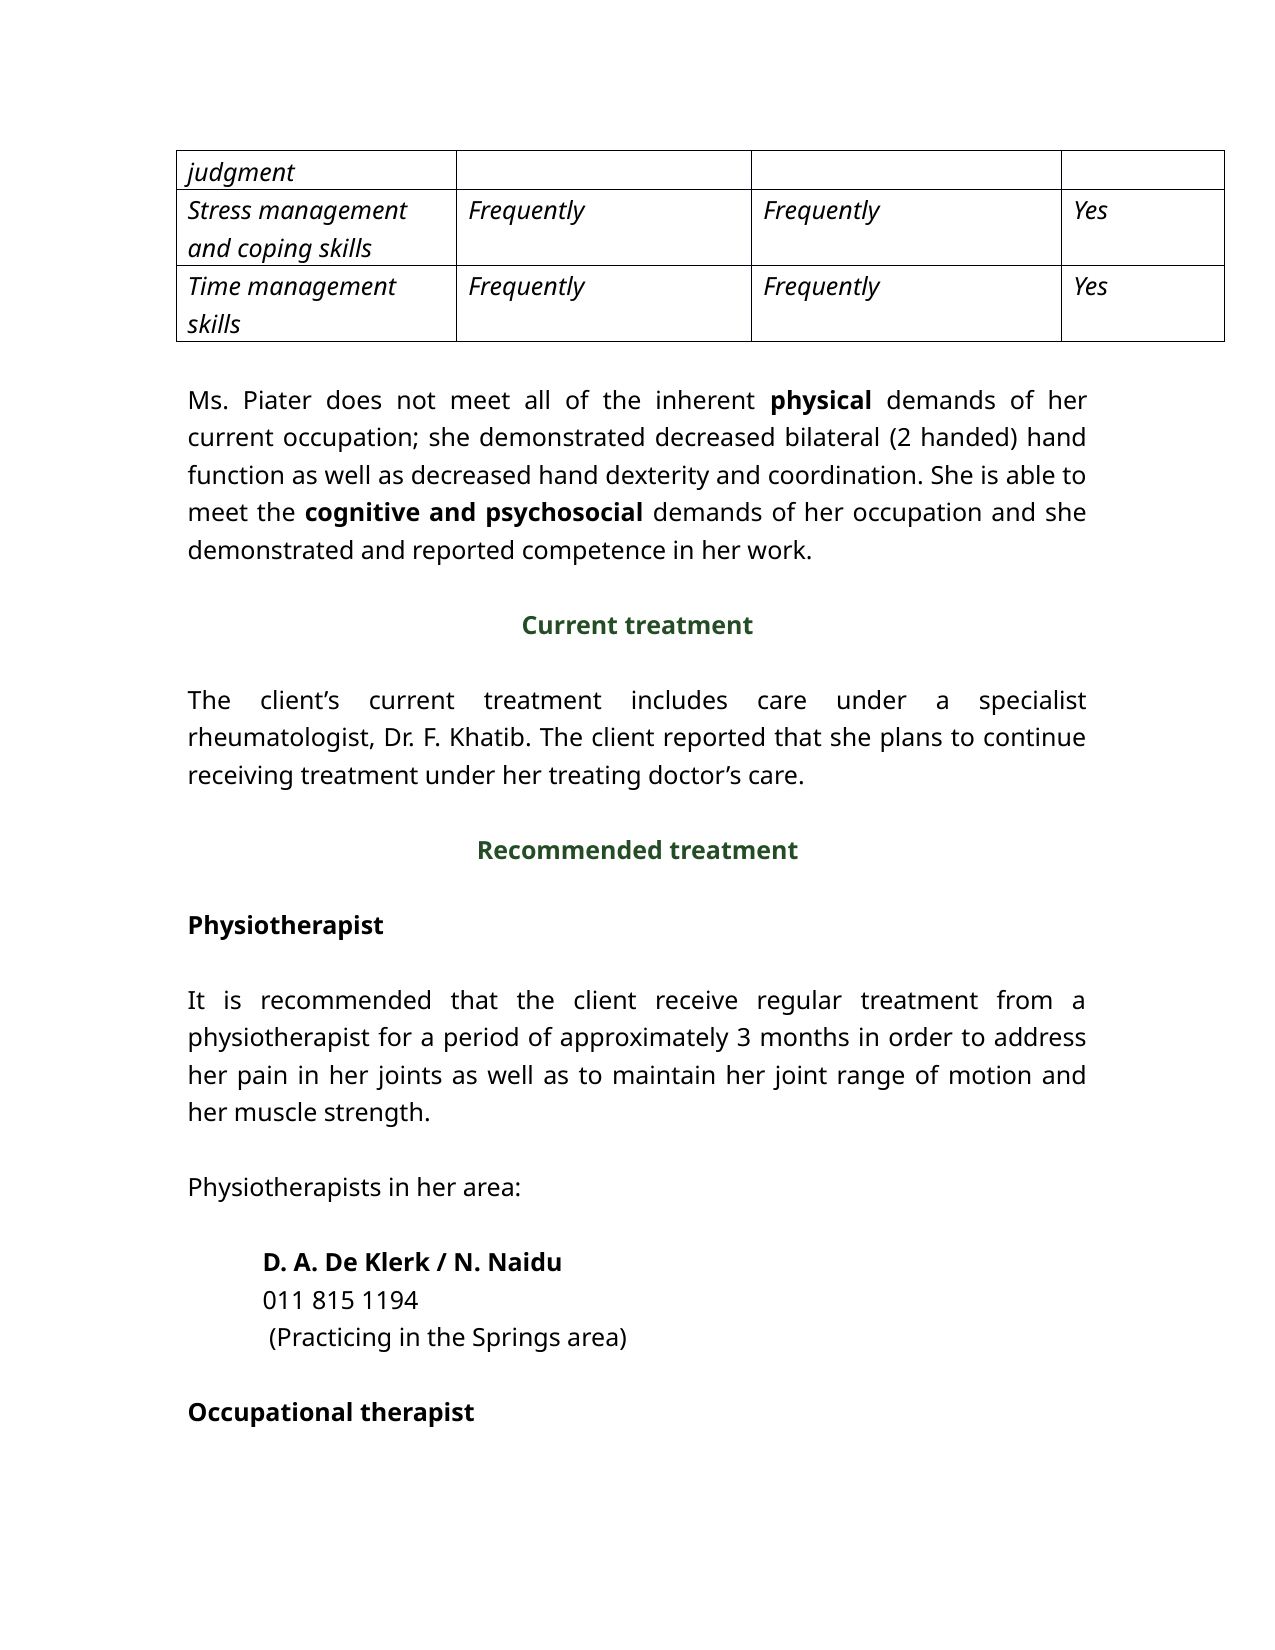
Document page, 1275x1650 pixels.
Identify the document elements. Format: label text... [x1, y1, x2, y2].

table_cell [457, 151, 751, 188]
table_cell Yes [1062, 266, 1224, 341]
text (Practicing in the Springs area) [262, 1317, 1087, 1354]
text Physiotherapists in her area: [187, 1167, 1087, 1204]
text The client’s current treatment includes care under a specialist rheumatologist, Dr. F. Khatib. The client reported that she plans to continue receiving treatment under her treating doctor’s care. [187, 679, 1087, 792]
table_cell [752, 151, 1061, 188]
text Ms. Piater does not meet all of the inherent physical demands of her current occupation; she demonstrated decreased bilateral (2 handed) hand function as well as decreased hand dexterity and coordination. She is able to meet the cognitive and psychosocial demands of her occupation and she demonstrated and reported competence in her work. [187, 379, 1087, 567]
table_cell Frequently [752, 190, 1061, 264]
text 011 815 1194 [262, 1279, 1087, 1317]
text It is recommended that the client receive regular treatment from a physiotherapist for a period of approximately 3 months in order to address her pain in her joints as well as to maintain her joint range of motion and her muscle strength. [187, 979, 1087, 1129]
table_cell judgment [177, 151, 456, 188]
table_cell Frequently [752, 266, 1061, 341]
table_cell [1062, 151, 1224, 188]
table_cell Frequently [457, 266, 751, 341]
table_cell Stress management and coping skills [177, 190, 456, 264]
table_cell Frequently [457, 190, 751, 264]
text Occupational therapist [187, 1392, 1087, 1429]
table_cell Yes [1062, 190, 1224, 264]
text Recommended treatment [187, 829, 1087, 867]
text D. A. De Klerk / N. Naidu [262, 1242, 1087, 1279]
text Physiotherapist [187, 904, 1087, 942]
text Current treatment [187, 604, 1087, 642]
table_cell Time management skills [177, 266, 456, 341]
